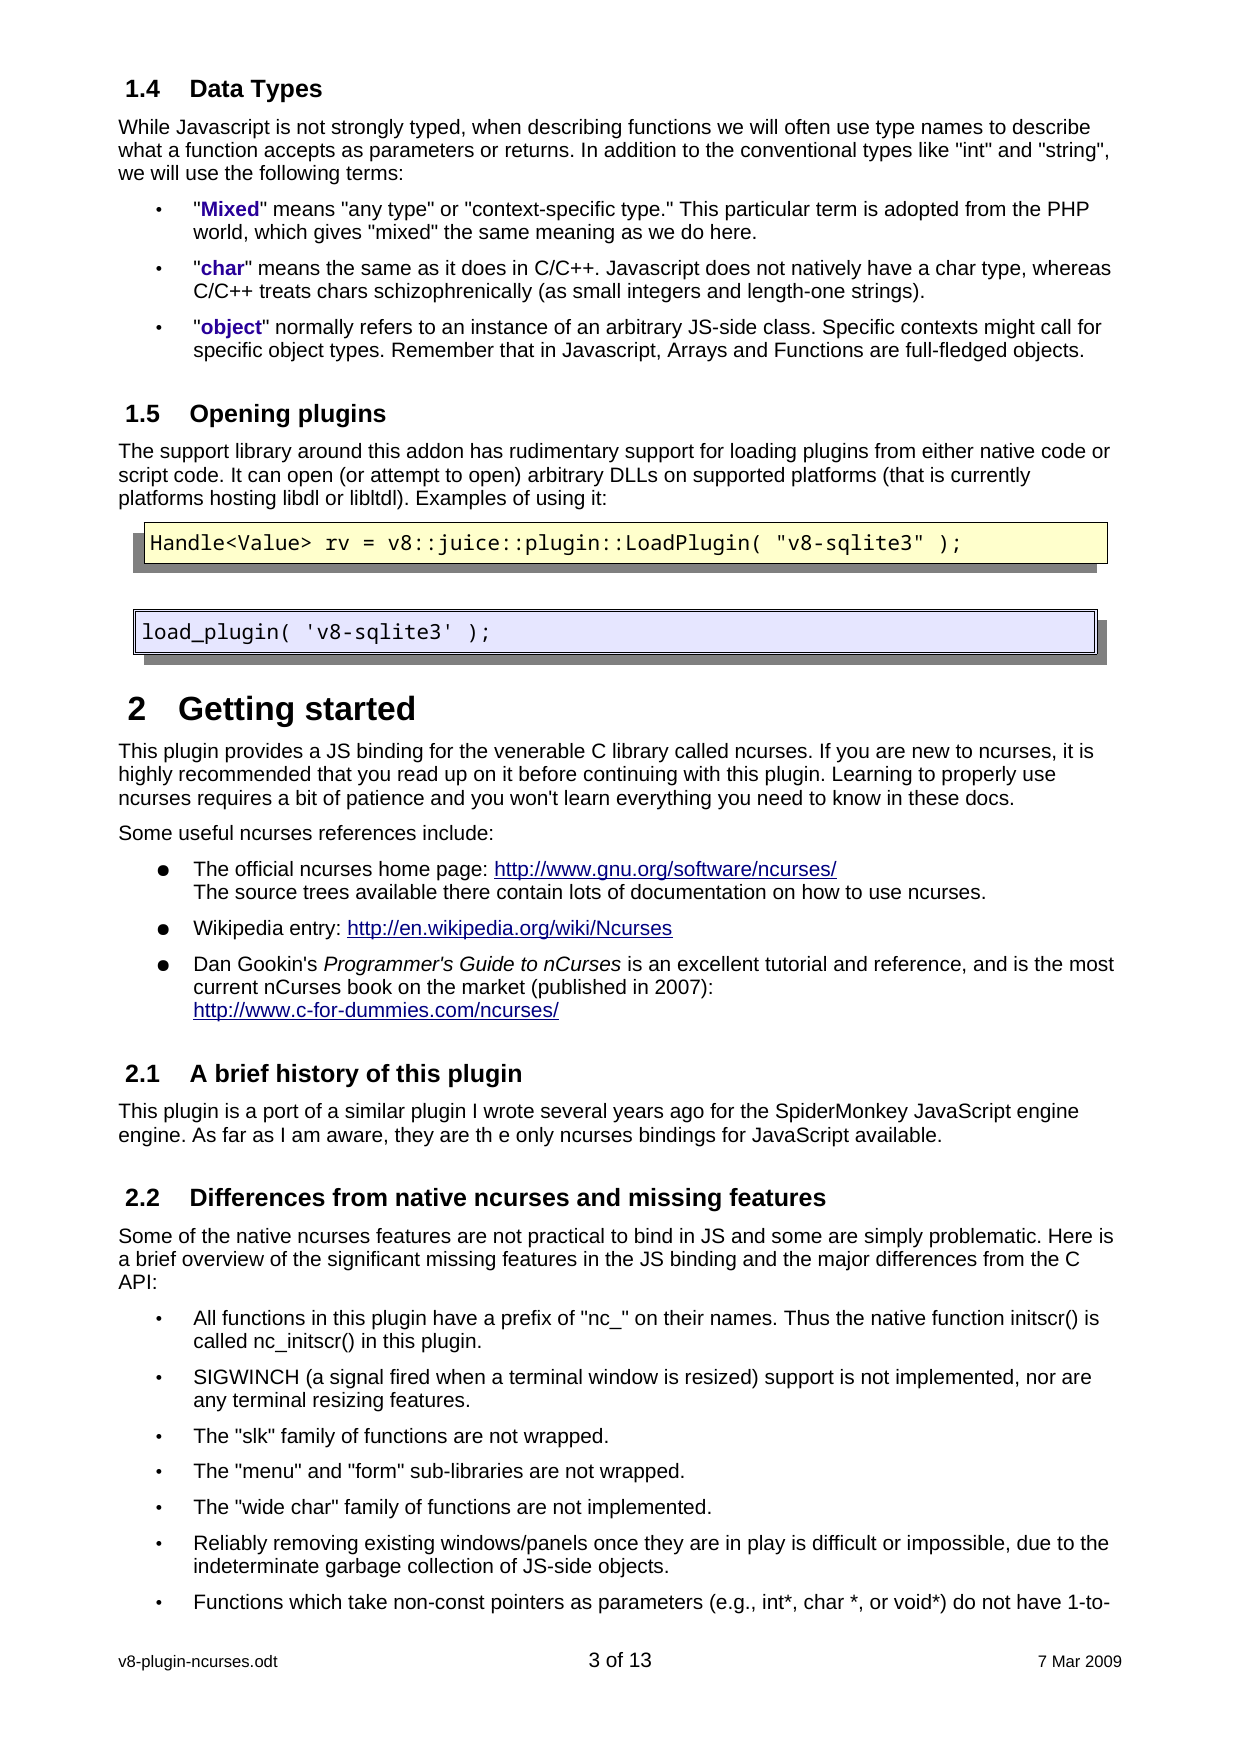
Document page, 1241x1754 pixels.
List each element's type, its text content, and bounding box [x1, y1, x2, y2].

list Reliably removing existing windows/panels once they are in play is difficult or impossible, due to the indeterminate garbage collection of JS-side objects. [156, 1532, 1122, 1578]
text This plugin provides a JS binding for the venerable C library called ncurses. If you are new to ncurses, it is highly recommended that you read up on it before continuing with this plugin. Learning to properly use ncurses requires a bit of patience and you won't learn everything you need to know in these docs. [118, 740, 1122, 809]
text Handle<Value> rv = v8::juice::plugin::LoadPlugin( "v8-sqlite3" ); [145, 523, 1107, 563]
list SIGWINCH (a signal fired when a terminal window is resized) support is not implemented, nor are any terminal resizing features. [156, 1365, 1122, 1412]
list The official ncurses home page: http://www.gnu.org/software/ncurses/ The source trees available there contain lots of documentation on how to use ncurses. [156, 858, 1122, 904]
list The "menu" and "form" sub-libraries are not wrapped. [156, 1460, 1122, 1483]
list All functions in this plugin have a prefix of "nc_" on their names. Thus the native function initscr() is called nc_initscr() in this plugin. [156, 1306, 1122, 1353]
text Some of the native ncurses features are not practical to bind in JS and some are simply problematic. Here is a brief overview of the significant missing features in the JS binding and the major differences from the C API: [118, 1224, 1122, 1294]
list "char" means the same as it does in C/C++. Javascript does not natively have a char type, whereas C/C++ treats chars schizophrenically (as small integers and length-one strings). [156, 257, 1122, 303]
subtitle Data Types [118, 75, 1122, 103]
text Some useful ncurses references include: [118, 822, 1122, 845]
text The support library around this addon has rudimentary support for loading plugins from either native code or script code. It can open (or attempt to open) arbitrary DLLs on supported platforms (that is currently platforms hosting libdl or libltdl). Examples of using it: [118, 440, 1122, 509]
list The "wide char" family of functions are not implemented. [156, 1496, 1122, 1519]
subtitle Differences from native ncurses and missing features [118, 1184, 1122, 1212]
list Dan Gookin's Programmer's Guide to nCurses is an excellent tutorial and reference, and is the most current nCurses book on the market (published in 2007): http://www.c-for-dummies.com/ncurses/ [156, 952, 1122, 1022]
subtitle A brief history of this plugin [118, 1059, 1122, 1087]
list "Mixed" means "any type" or "context-specific type." This particular term is adopted from the PHP world, which gives "mixed" the same meaning as we do here. [156, 198, 1122, 244]
list Functions which take non-const pointers as parameters (e.g., int*, char *, or void*) do not have 1-to- [156, 1591, 1122, 1614]
text While Javascript is not strongly typed, when describing functions we will often use type names to describe what a function accepts as parameters or returns. In addition to the conventional types like "int" and "string", we will use the following terms: [118, 115, 1122, 185]
list Wikipedia entry: http://en.wikipedia.org/wiki/Ncurses [156, 917, 1122, 940]
subtitle Getting started [118, 690, 1122, 727]
subtitle Opening plugins [118, 399, 1122, 427]
list "object" normally refers to an instance of an arbitrary JS-side class. Specific contexts might call for specific object types. Remember that in Javascript, Arrays and Functions are full-fledged objects. [156, 316, 1122, 362]
text This plugin is a port of a similar plugin I wrote several years ago for the SpiderMonkey JavaScript engine engine. As far as I am aware, they are th e only ncurses bindings for JavaScript available. [118, 1100, 1122, 1146]
list The "slk" family of functions are not wrapped. [156, 1424, 1122, 1448]
